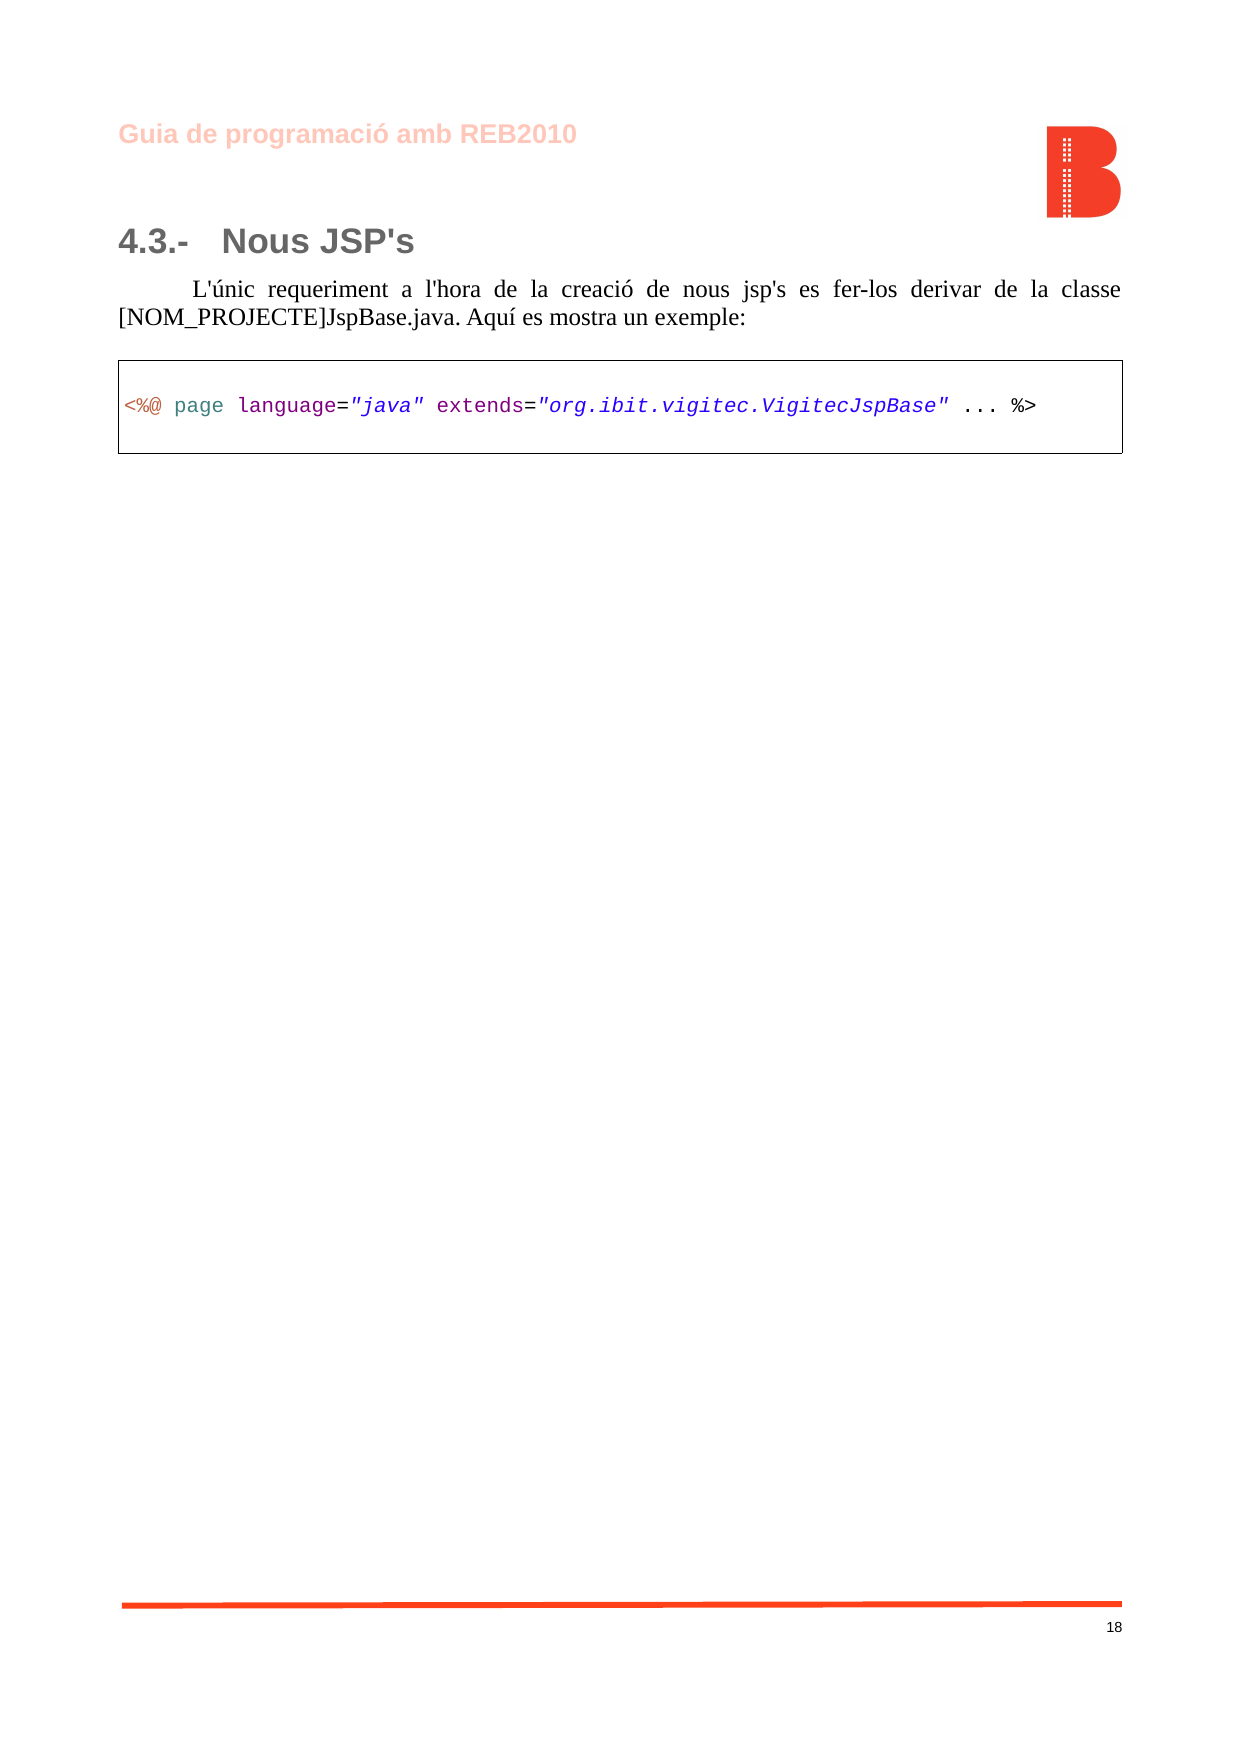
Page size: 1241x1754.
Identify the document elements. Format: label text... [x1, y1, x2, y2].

subtitle Nous JSP's [118, 210, 1122, 261]
text L'únic requeriment a l'hora de la creació de nous jsp's es fer-los derivar de la classe [NOM_PROJECTE]JspBase.java. Aquí es mostra un exemple: [118, 274, 1122, 331]
picture [1036, 124, 1130, 221]
table_header <%@ page language="java" extends="org.ibit.vigitec.VigitecJspBase" ... %> [119, 361, 1122, 453]
